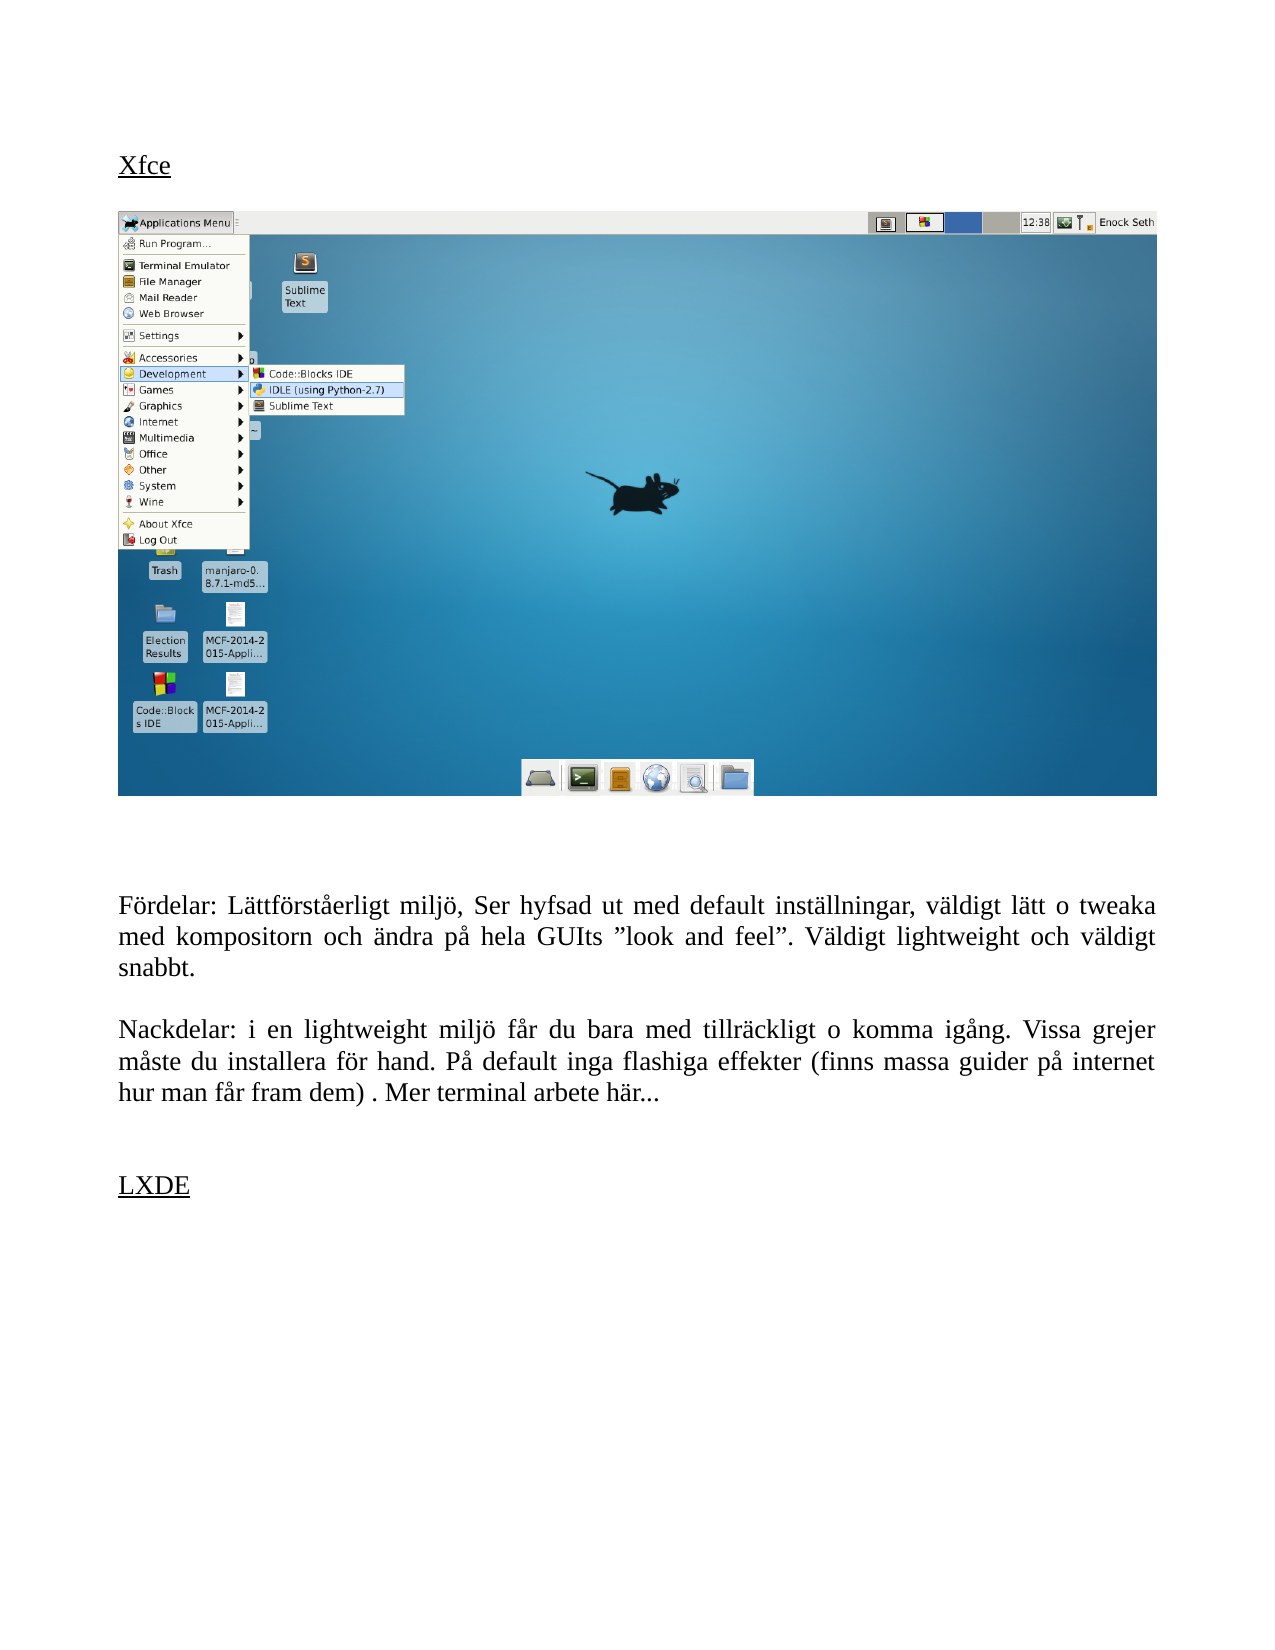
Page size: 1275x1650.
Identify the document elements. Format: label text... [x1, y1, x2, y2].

picture [118, 211, 1157, 796]
text Fördelar: Lättförståerligt miljö, Ser hyfsad ut med default inställningar, väldigt lätt o tweaka med kompositorn och ändra på hela GUIts ”look and feel”. Väldigt lightweight och väldigt snabbt. [118, 889, 1157, 982]
text LXDE [118, 1169, 1157, 1200]
text Xfce [118, 149, 1157, 180]
text Nackdelar: i en lightweight miljö får du bara med tillräckligt o komma igång. Vissa grejer måste du installera för hand. På default inga flashiga effekter (finns massa guider på internet hur man får fram dem) . Mer terminal arbete här... [118, 1013, 1157, 1107]
